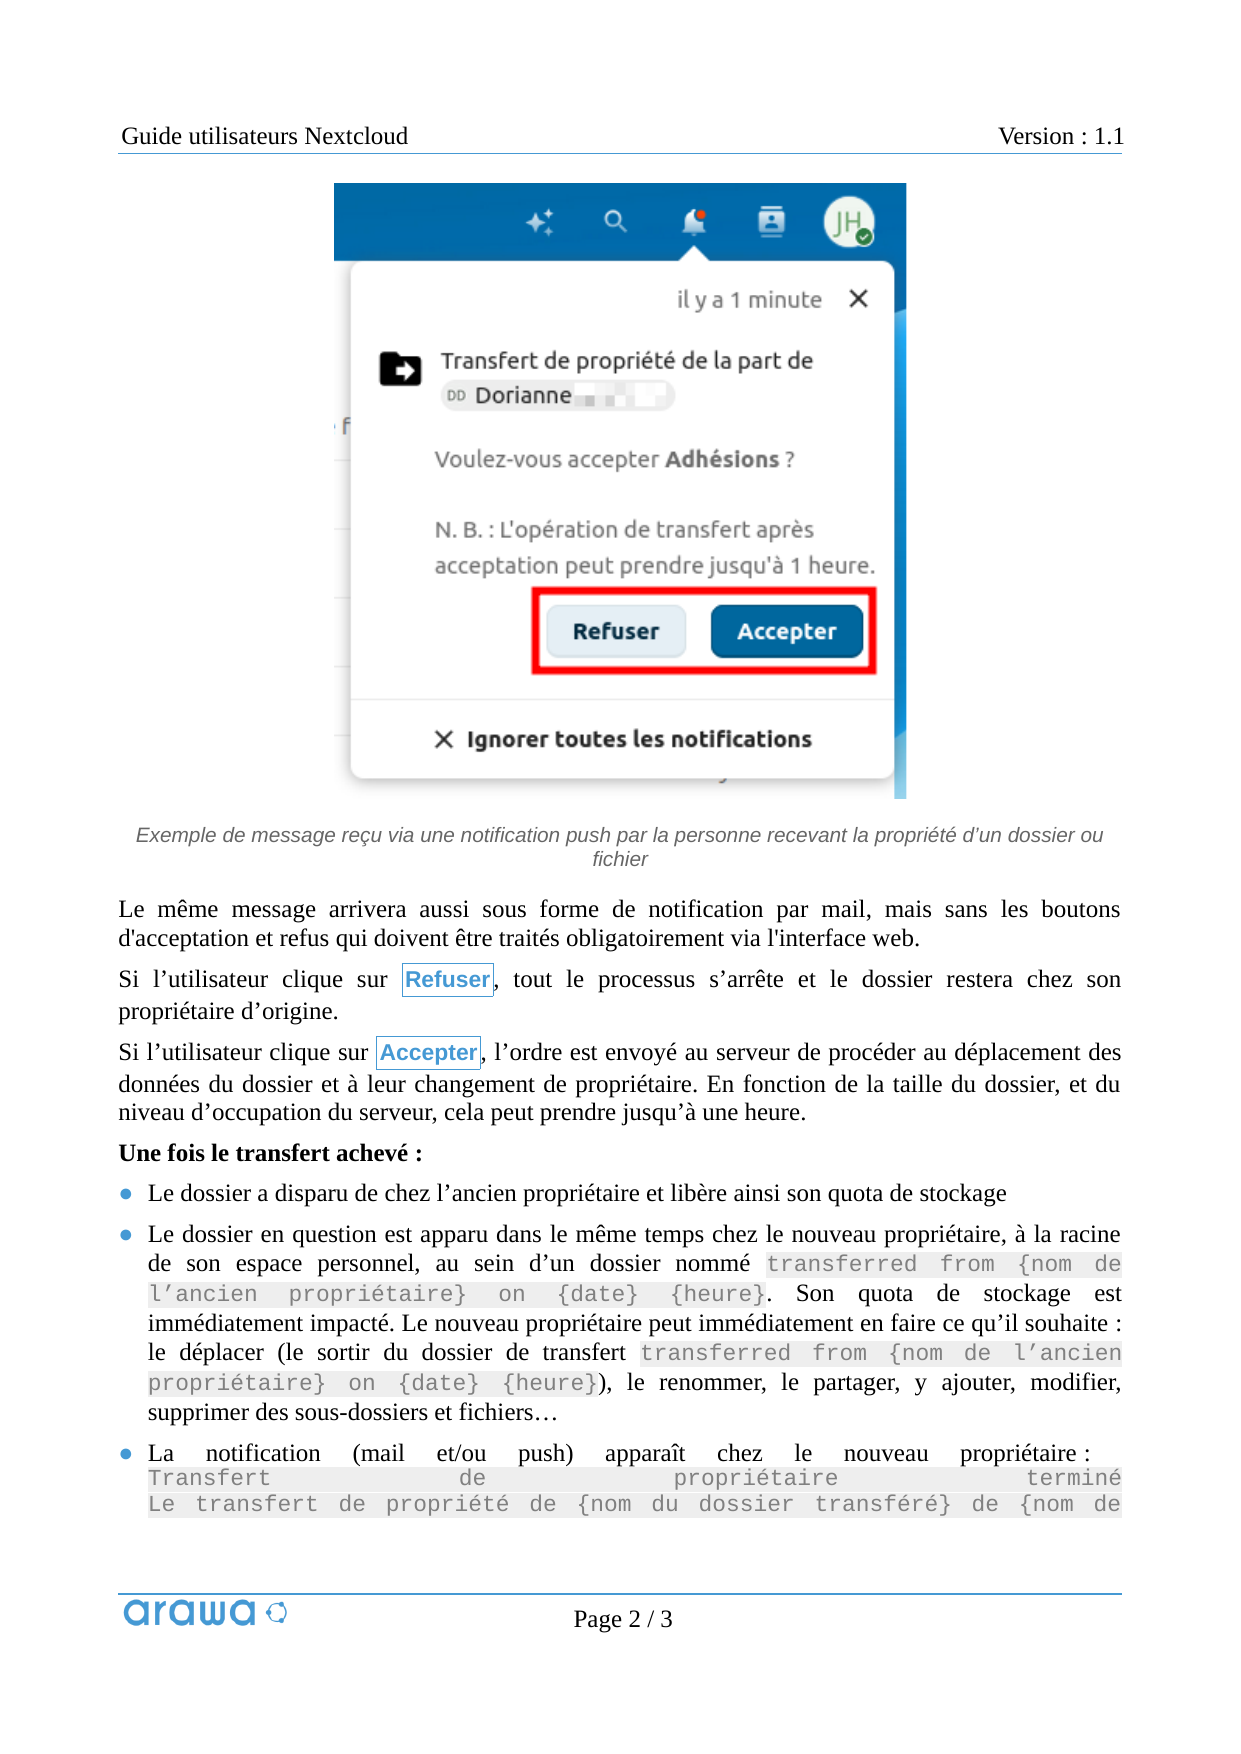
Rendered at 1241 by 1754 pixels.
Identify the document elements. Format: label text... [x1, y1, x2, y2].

text Si l’utilisateur clique sur Accepter, l’ordre est envoyé au serveur de procéder au déplacement des données du dossier et à leur changement de propriétaire. En fonction de la taille du dossier, et du niveau d’occupation du serveur, cela peut prendre jusqu’à une heure. [118, 1036, 1122, 1126]
text Le même message arrivera aussi sous forme de notification par mail, mais sans les boutons d'acceptation et refus qui doivent être traités obligatoirement via l'interface web. [118, 894, 1122, 952]
text Si l’utilisateur clique sur Refuser, tout le processus s’arrête et le dossier restera chez son propriétaire d’origine. [118, 963, 1122, 1024]
text Exemple de message reçu via une notification push par la personne recevant la propriété d’un dossier ou fichier [118, 822, 1122, 870]
picture [121, 1597, 290, 1628]
text Une fois le transfert achevé : [118, 1138, 1122, 1167]
picture [334, 183, 907, 799]
list Le dossier a disparu de chez l’ancien propriétaire et libère ainsi son quota de stockage [118, 1178, 1122, 1207]
list La notification (mail et/ou push) apparaît chez le nouveau propriétaire : Transfert de propriétaire terminé Le transfert de propriété de {nom du dossier transféré} de {nom de [118, 1438, 1122, 1518]
list Le dossier en question est apparu dans le même temps chez le nouveau propriétaire, à la racine de son espace personnel, au sein d’un dossier nommé transferred from {nom de l’ancien propriétaire} on {date} {heure}. Son quota de stockage est immédiatement impacté. Le nouveau propriétaire peut immédiatement en faire ce qu’il souhaite : le déplacer (le sortir du dossier de transfert transferred from {nom de l’ancien propriétaire} on {date} {heure}), le renommer, le partager, y ajouter, modifier, supprimer des sous-dossiers et fichiers… [118, 1219, 1122, 1426]
